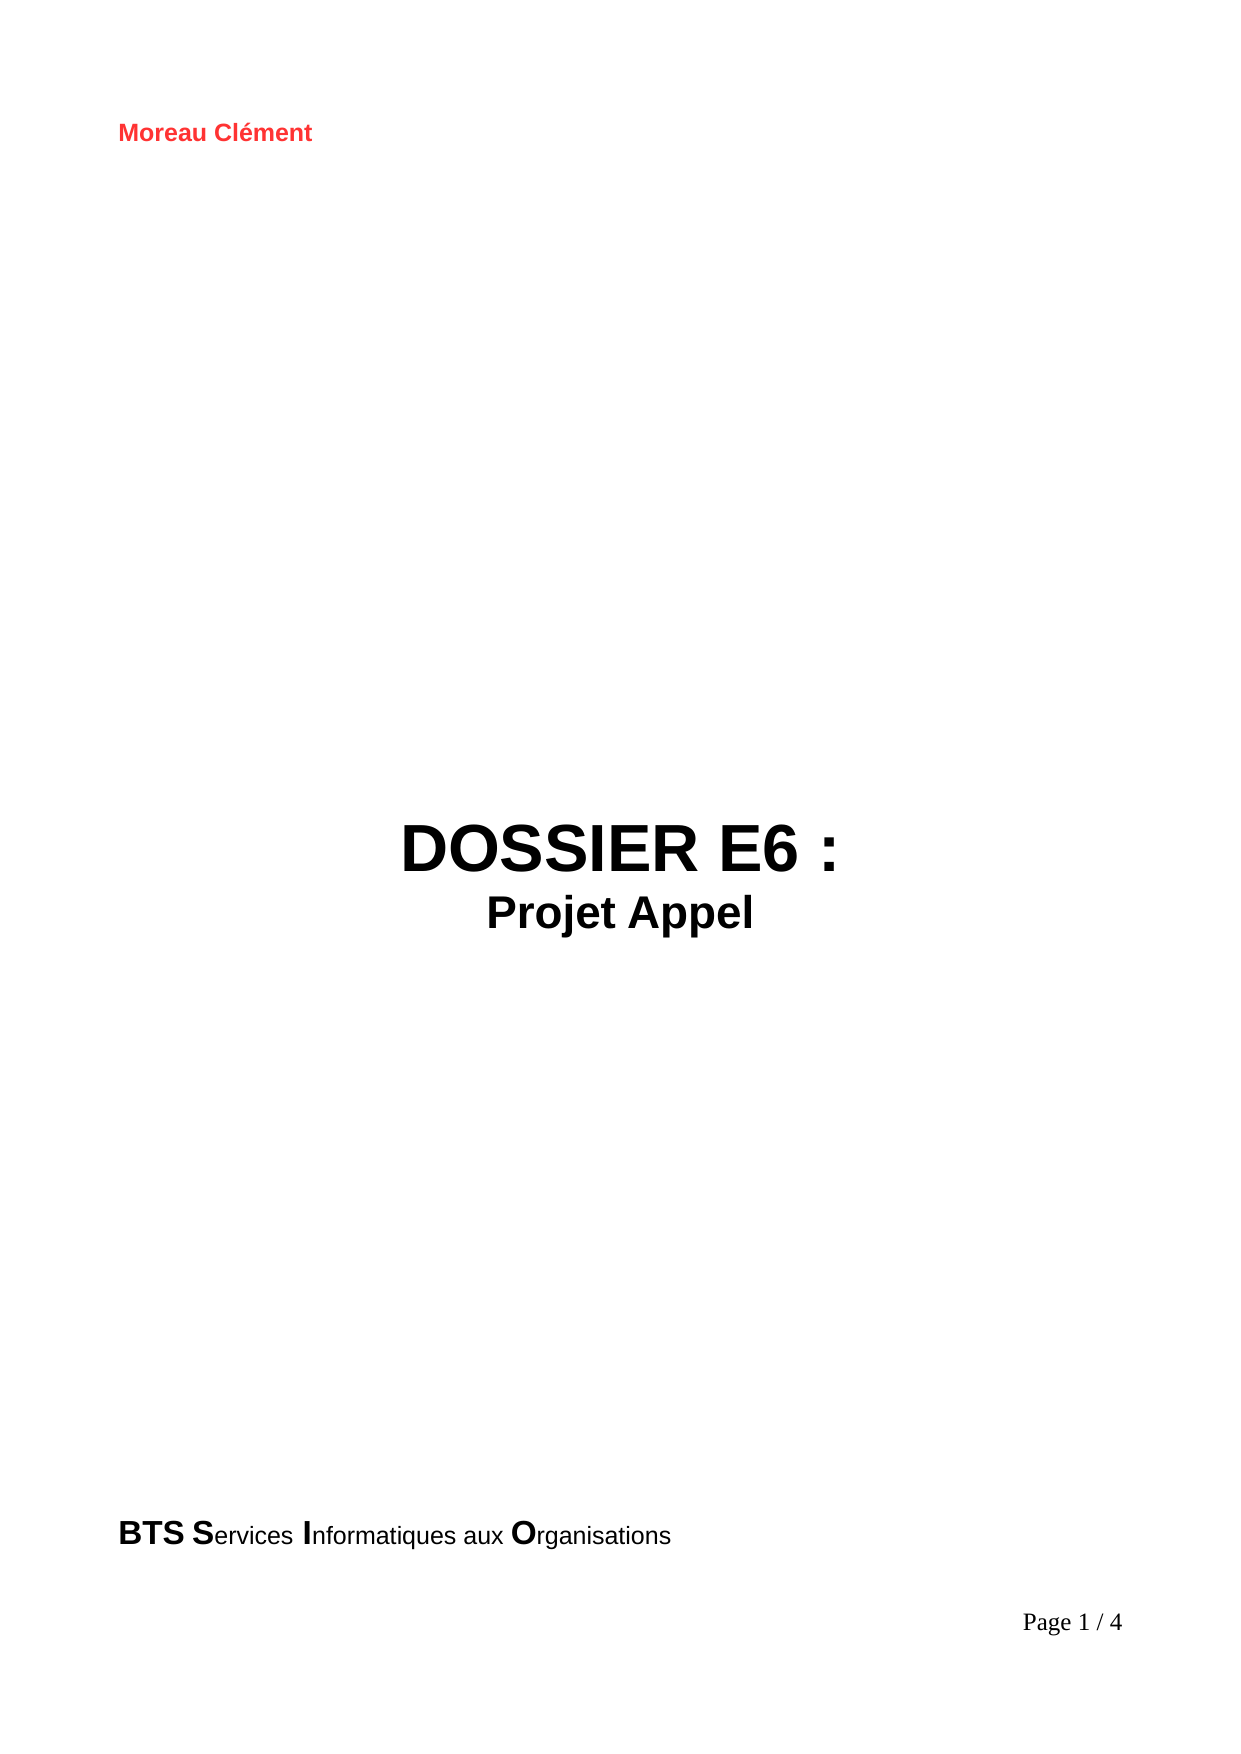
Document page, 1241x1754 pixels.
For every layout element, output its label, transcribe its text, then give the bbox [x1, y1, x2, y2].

text Projet Appel [118, 886, 1122, 938]
text DOSSIER E6 : [118, 809, 1122, 886]
text BTS Services Informatiques aux Organisations [118, 1513, 1122, 1552]
